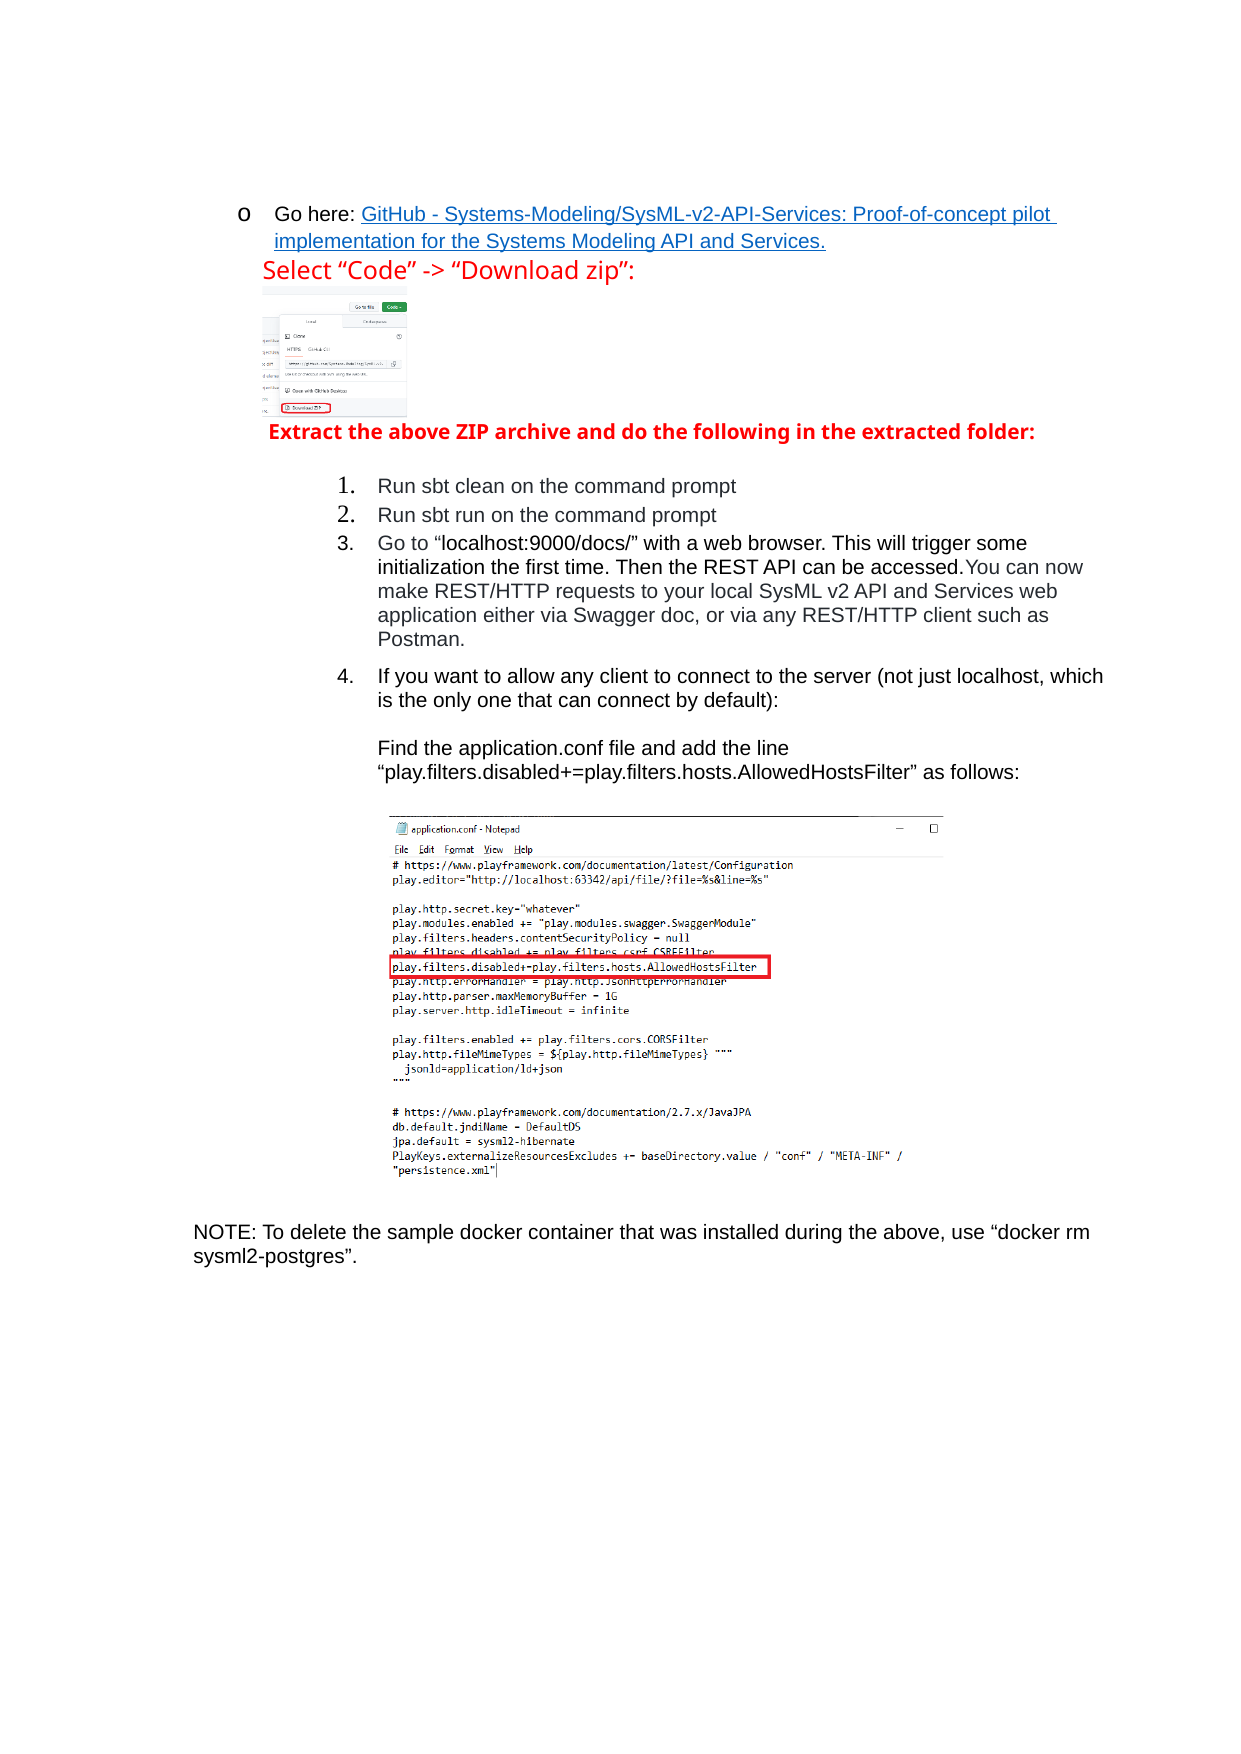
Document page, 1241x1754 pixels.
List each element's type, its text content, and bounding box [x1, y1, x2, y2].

text NOTE: To delete the sample docker container that was installed during the above, use “docker rm sysml2-postgres”. [193, 1220, 1122, 1268]
list Run sbt run on the command prompt [337, 499, 1122, 528]
list Go here: GitHub - Systems-Modeling/SysML-v2-API-Services: Proof-of-concept pilot implementation for the Systems Modeling API and Services. [237, 200, 1122, 253]
list Run sbt clean on the command prompt [337, 471, 1122, 499]
picture [262, 286, 408, 418]
text Select “Code” -> “Download zip”: [262, 253, 1122, 417]
list If you want to allow any client to connect to the server (not just localhost, which is the only one that can connect by default): Find the application.conf file and add the line “play.filters.disabled+=play.filters.hosts.AllowedHostsFilter” as follows: [337, 664, 1122, 784]
subtitle Extract the above ZIP archive and do the following in the extracted folder: [268, 417, 1122, 446]
list Go to “localhost:9000/docs/” with a web browser. This will trigger some initialization the first time. Then the REST API can be accessed.You can now make REST/HTTP requests to your local SysML v2 API and Services web application either via Swagger doc, or via any REST/HTTP client such as Postman. [337, 531, 1122, 651]
picture [389, 816, 944, 1194]
